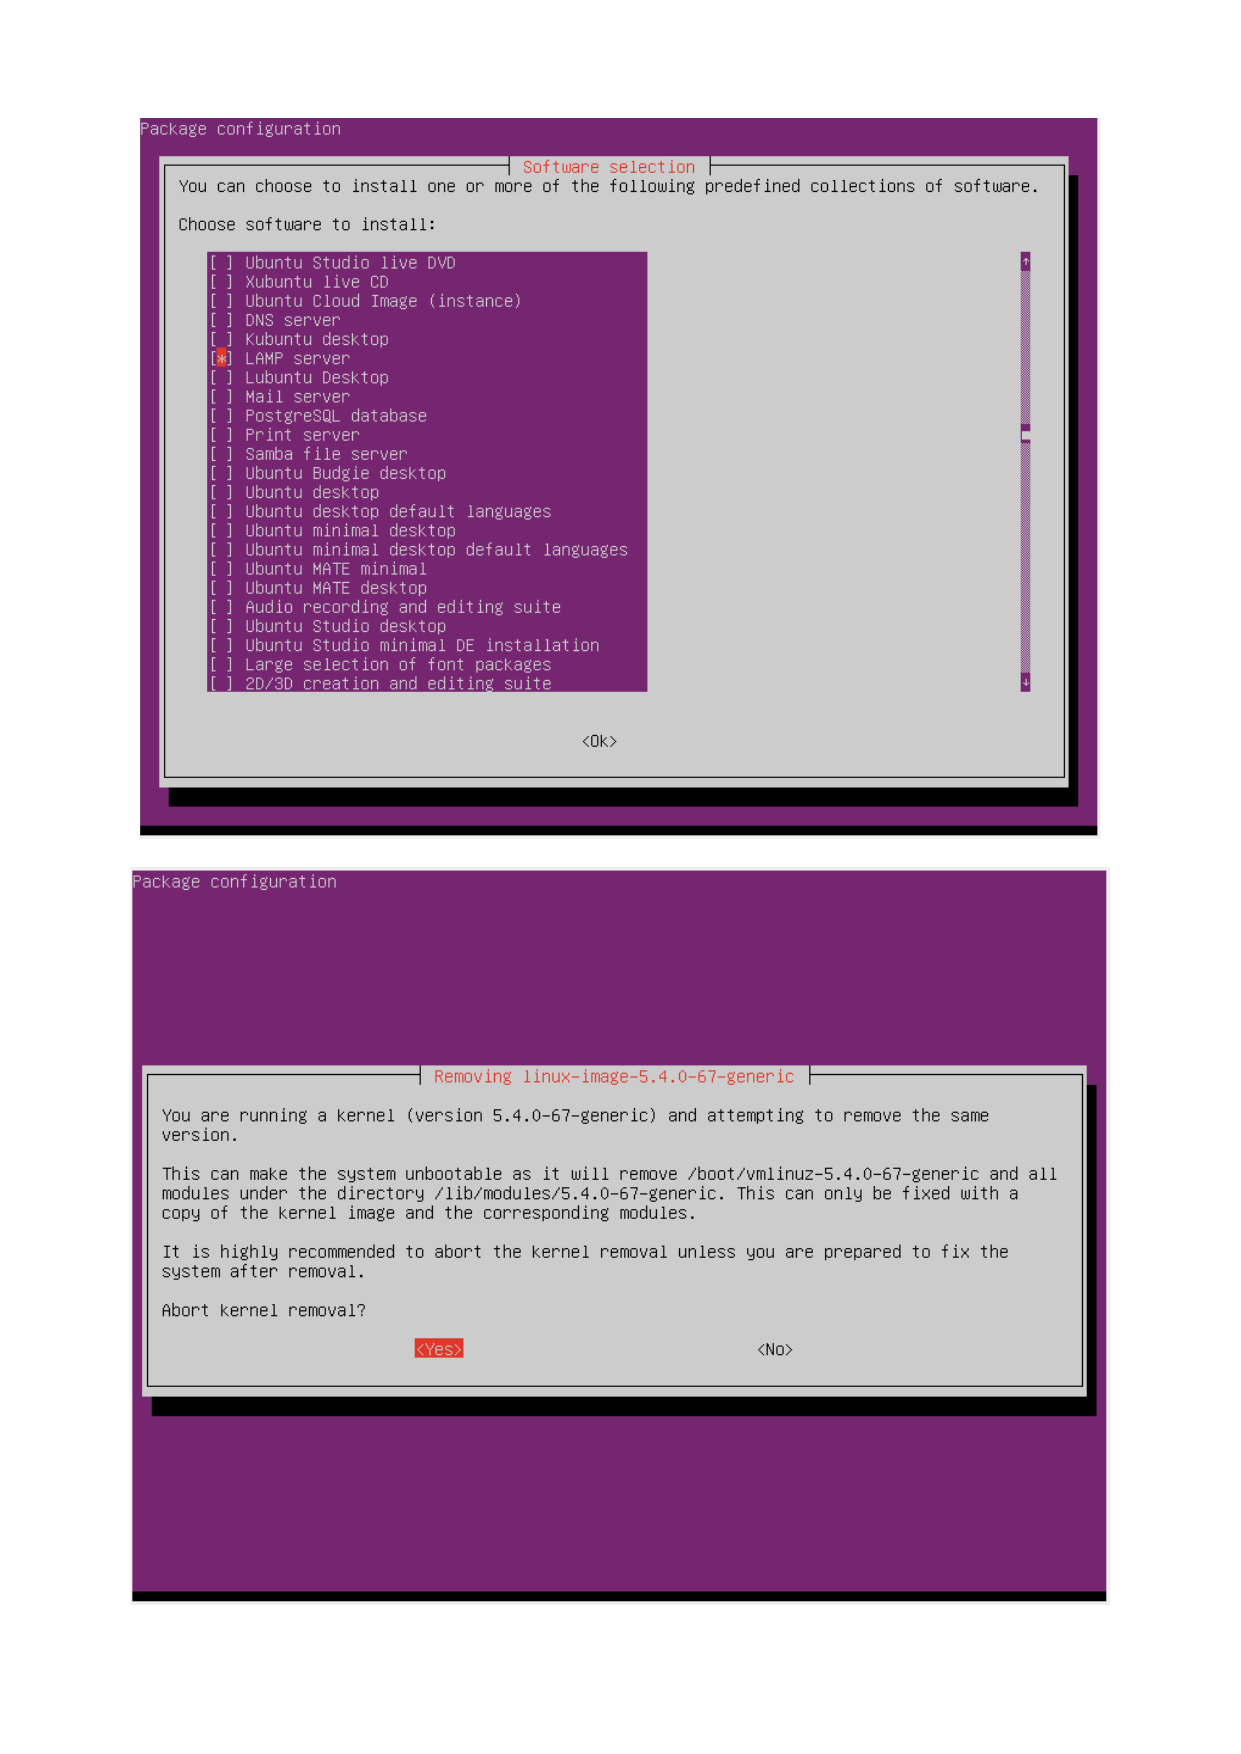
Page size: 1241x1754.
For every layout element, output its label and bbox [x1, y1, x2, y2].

picture [139, 118, 1101, 839]
picture [130, 867, 1110, 1605]
